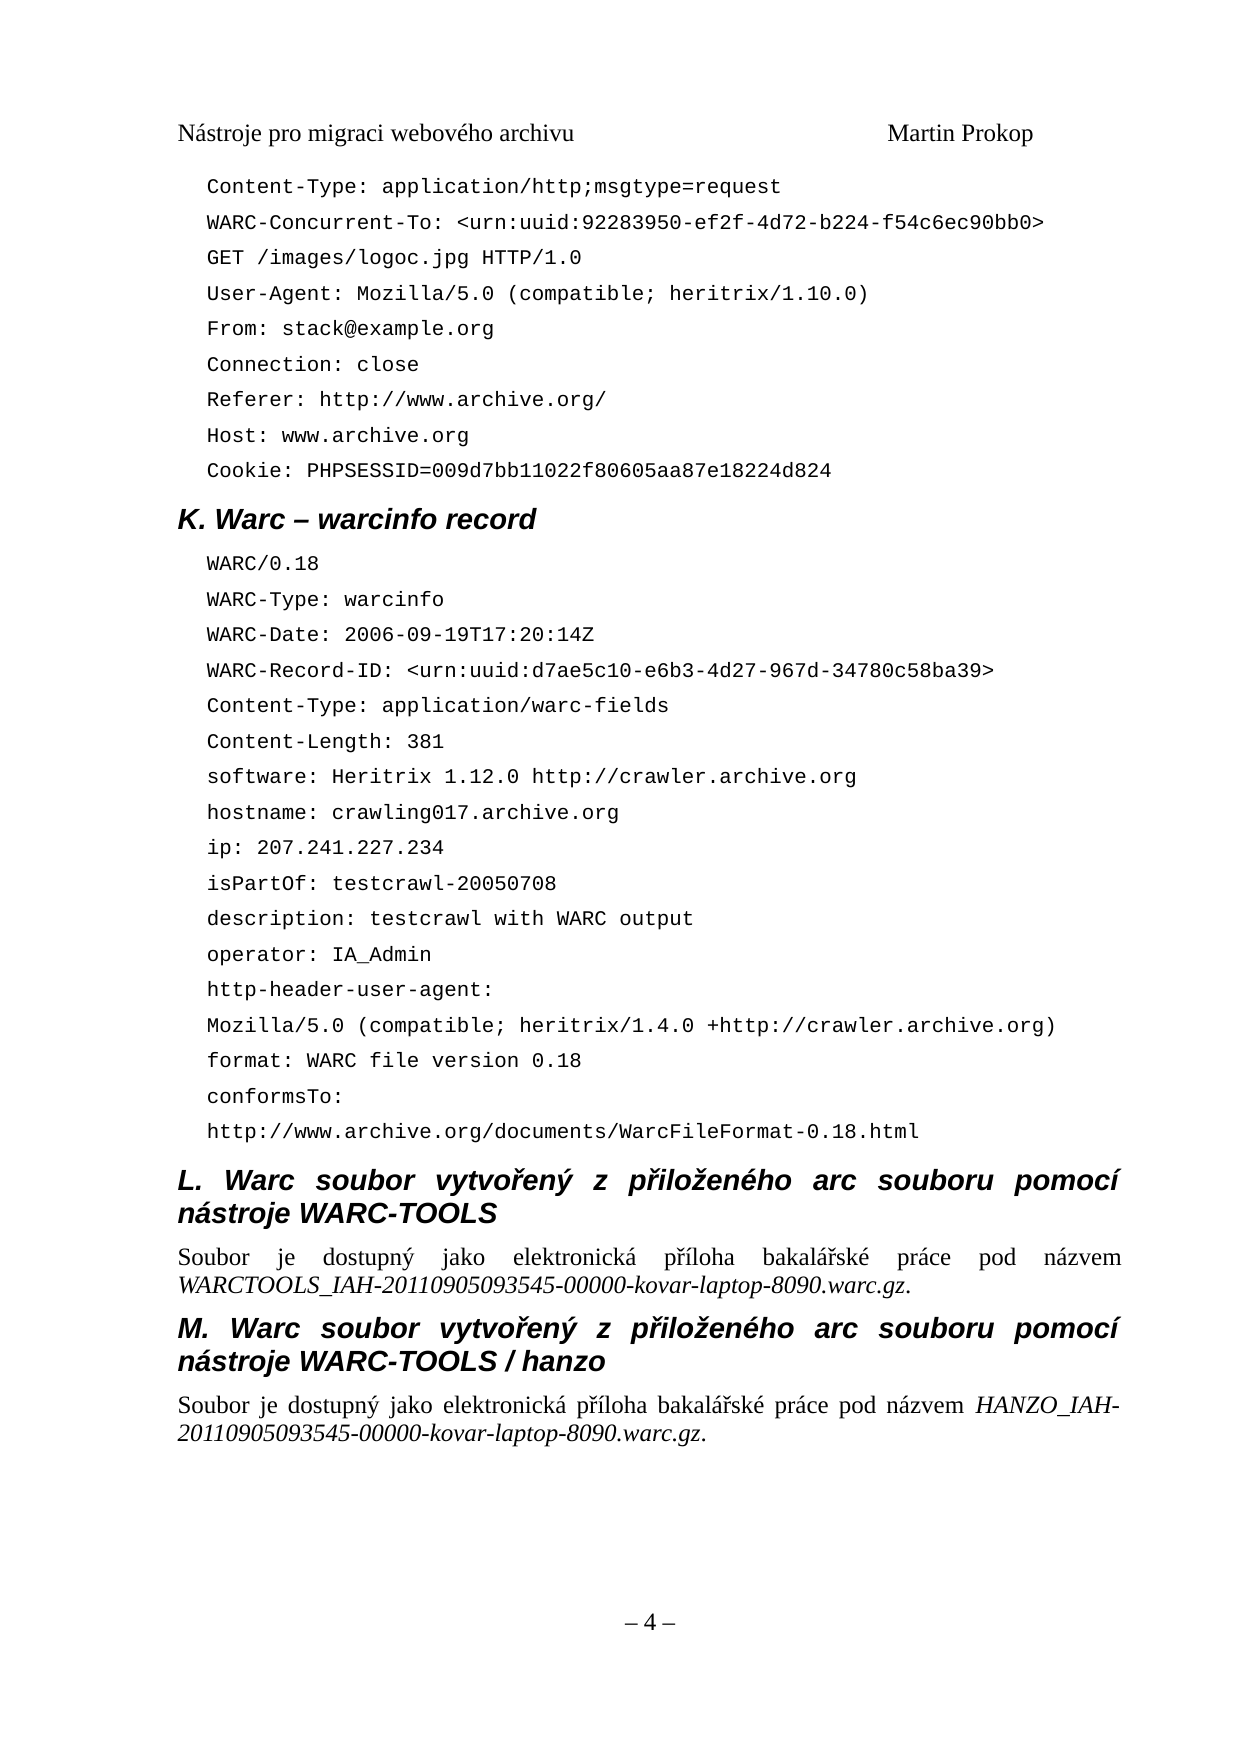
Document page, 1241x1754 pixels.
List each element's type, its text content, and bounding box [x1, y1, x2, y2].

text ip: 207.241.227.234 [207, 837, 1122, 861]
text WARC-Type: warcinfo [207, 589, 1122, 612]
text Content-Type: application/warc-fields [207, 695, 1122, 719]
text Soubor je dostupný jako elektronická příloha bakalářské práce pod názvem WARCTOOLS_IAH-20110905093545-00000-kovar-laptop-8090.warc.gz. [177, 1242, 1122, 1299]
text Mozilla/5.0 (compatible; heritrix/1.4.0 +http://crawler.archive.org) [207, 1015, 1122, 1038]
subtitle M. Warc soubor vytvořený z přiloženého arc souboru pomocí nástroje WARC-TOOLS / hanzo [177, 1311, 1122, 1378]
subtitle K. Warc – warcinfo record [177, 502, 1122, 535]
text From: stack@example.org [207, 318, 1122, 342]
text WARC-Record-ID: <urn:uuid:d7ae5c10-e6b3-4d27-967d-34780c58ba39> [207, 660, 1122, 683]
text description: testcrawl with WARC output [207, 908, 1122, 932]
text Soubor je dostupný jako elektronická příloha bakalářské práce pod názvem HANZO_IAH-20110905093545-00000-kovar-laptop-8090.warc.gz. [177, 1390, 1122, 1447]
text operator: IA_Admin [207, 944, 1122, 967]
text Referer: http://www.archive.org/ [207, 389, 1122, 413]
text conformsTo: [207, 1086, 1122, 1109]
text Host: www.archive.org [207, 425, 1122, 449]
text Content-Type: application/http;msgtype=request [207, 176, 1122, 200]
text WARC-Concurrent-To: <urn:uuid:92283950-ef2f-4d72-b224-f54c6ec90bb0> [207, 212, 1122, 236]
text isPartOf: testcrawl-20050708 [207, 873, 1122, 896]
text http-header-user-agent: [207, 979, 1122, 1003]
text User-Agent: Mozilla/5.0 (compatible; heritrix/1.10.0) [207, 283, 1122, 307]
text Cookie: PHPSESSID=009d7bb11022f80605aa87e18224d824 [207, 461, 1122, 484]
text WARC/0.18 [207, 553, 1122, 577]
text hostname: crawling017.archive.org [207, 802, 1122, 825]
text software: Heritrix 1.12.0 http://crawler.archive.org [207, 766, 1122, 790]
subtitle L. Warc soubor vytvořený z přiloženého arc souboru pomocí nástroje WARC-TOOLS [177, 1163, 1122, 1230]
text GET /images/logoc.jpg HTTP/1.0 [207, 247, 1122, 271]
text format: WARC file version 0.18 [207, 1050, 1122, 1074]
text WARC-Date: 2006-09-19T17:20:14Z [207, 624, 1122, 648]
text Content-Length: 381 [207, 731, 1122, 754]
text Connection: close [207, 354, 1122, 378]
text http://www.archive.org/documents/WarcFileFormat-0.18.html [207, 1121, 1122, 1145]
